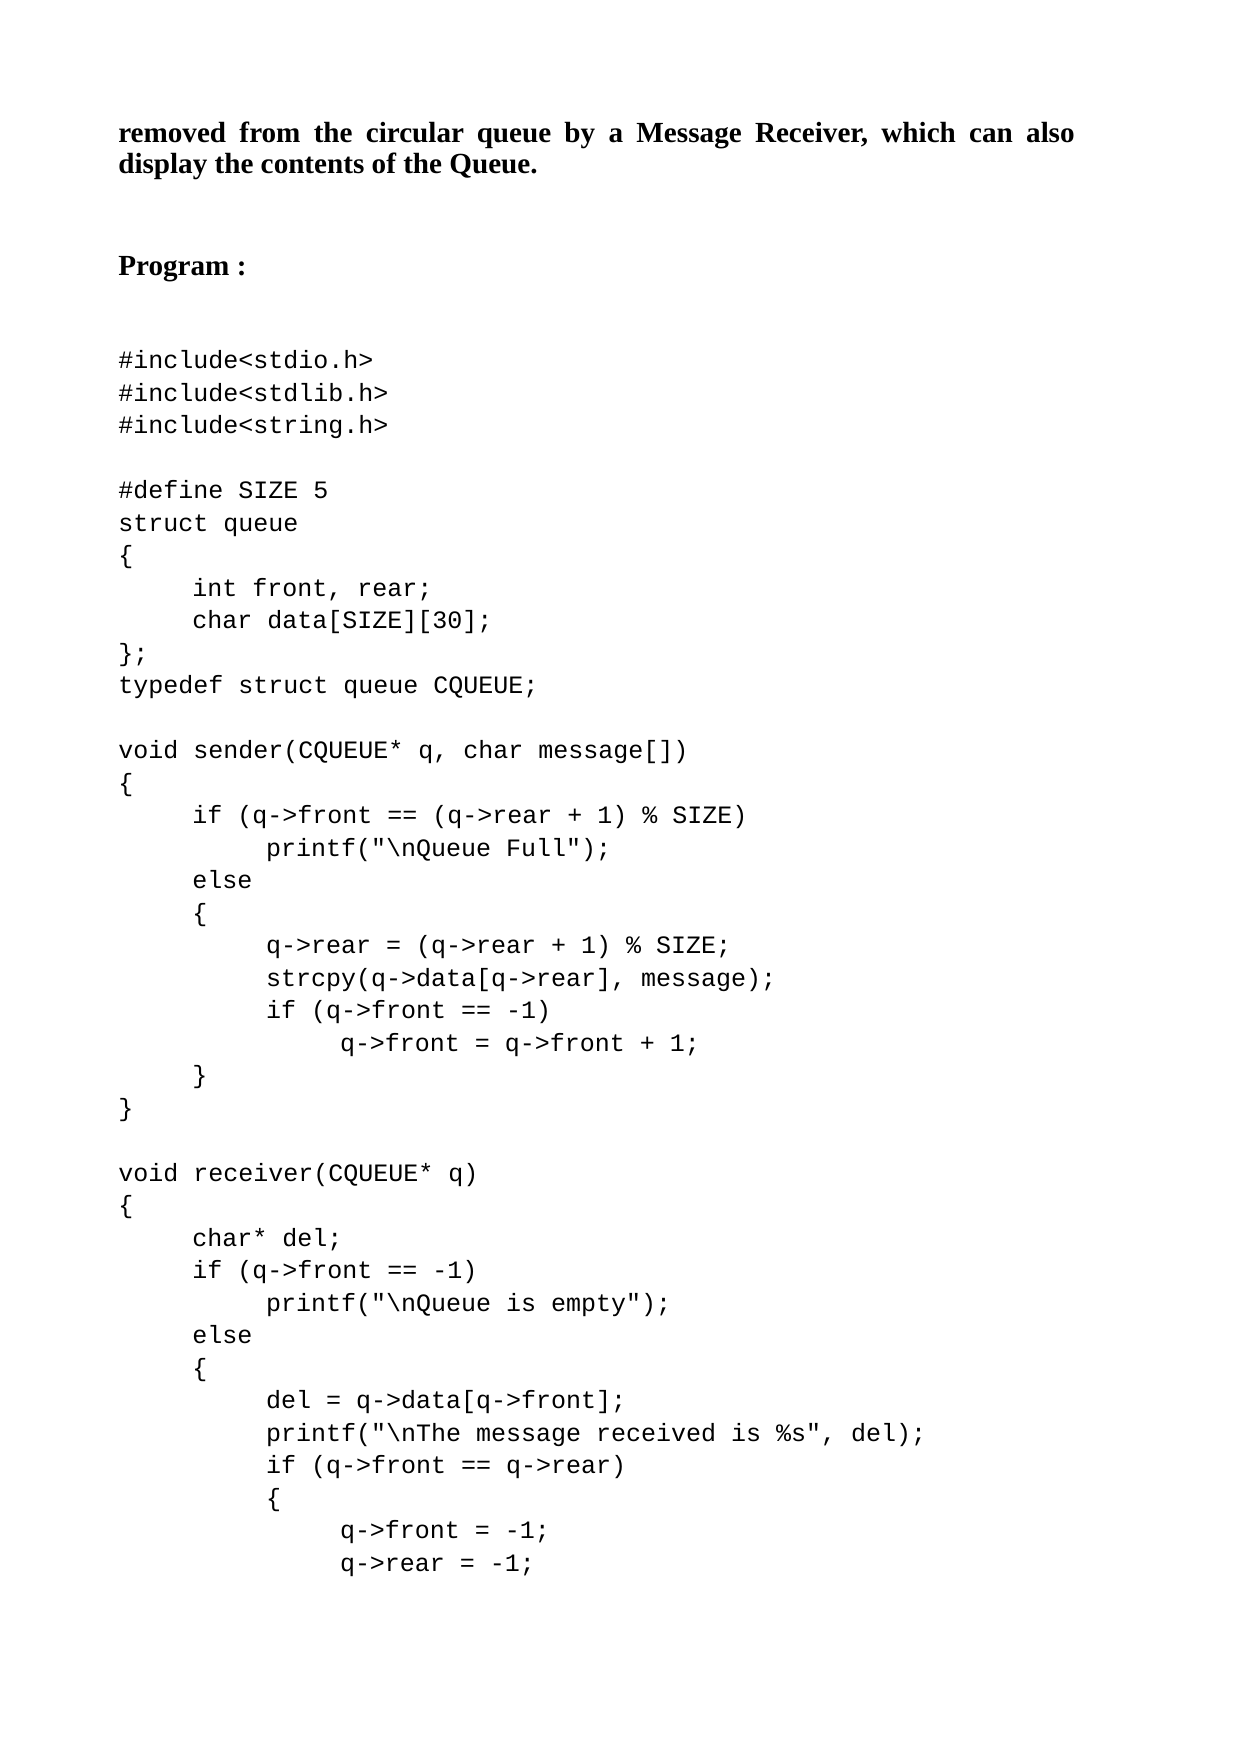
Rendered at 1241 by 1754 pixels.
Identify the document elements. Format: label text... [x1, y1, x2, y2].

text q->front = -1; [118, 1518, 1122, 1546]
text }; [118, 641, 1122, 669]
text strcpy(q->data[q->rear], message); [118, 966, 1122, 994]
text else [118, 1323, 1122, 1351]
text { [118, 543, 1122, 571]
text del = q->data[q->front]; [118, 1388, 1122, 1416]
text { [118, 901, 1122, 929]
text { [118, 1193, 1122, 1221]
text } [118, 1063, 1122, 1091]
text char data[SIZE][30]; [118, 608, 1122, 636]
text else [118, 868, 1122, 896]
text } [118, 1096, 1122, 1124]
text q->rear = -1; [118, 1551, 1122, 1579]
text printf("\nQueue Full"); [118, 836, 1122, 864]
text #define SIZE 5 [118, 478, 1122, 506]
text if (q->front == -1) [118, 998, 1122, 1026]
text Program : [118, 251, 1076, 282]
text int front, rear; [118, 576, 1122, 604]
text void sender(CQUEUE* q, char message[]) [118, 738, 1122, 766]
text #include<stdlib.h> [118, 381, 1122, 409]
text { [118, 1356, 1122, 1384]
text char* del; [118, 1226, 1122, 1254]
text if (q->front == q->rear) [118, 1453, 1122, 1481]
text q->front = q->front + 1; [118, 1031, 1122, 1059]
text printf("\nThe message received is %s", del); [118, 1421, 1122, 1449]
text q->rear = (q->rear + 1) % SIZE; [118, 933, 1122, 961]
text { [118, 1486, 1122, 1514]
text void receiver(CQUEUE* q) [118, 1161, 1122, 1189]
text typedef struct queue CQUEUE; [118, 673, 1122, 701]
text printf("\nQueue is empty"); [118, 1291, 1122, 1319]
text struct queue [118, 511, 1122, 539]
text removed from the circular queue by a Message Receiver, which can also display the contents of the Queue. [118, 118, 1076, 179]
text #include<stdio.h> [118, 348, 1122, 376]
text #include<string.h> [118, 413, 1122, 441]
text { [118, 771, 1122, 799]
text if (q->front == -1) [118, 1258, 1122, 1286]
text if (q->front == (q->rear + 1) % SIZE) [118, 803, 1122, 831]
